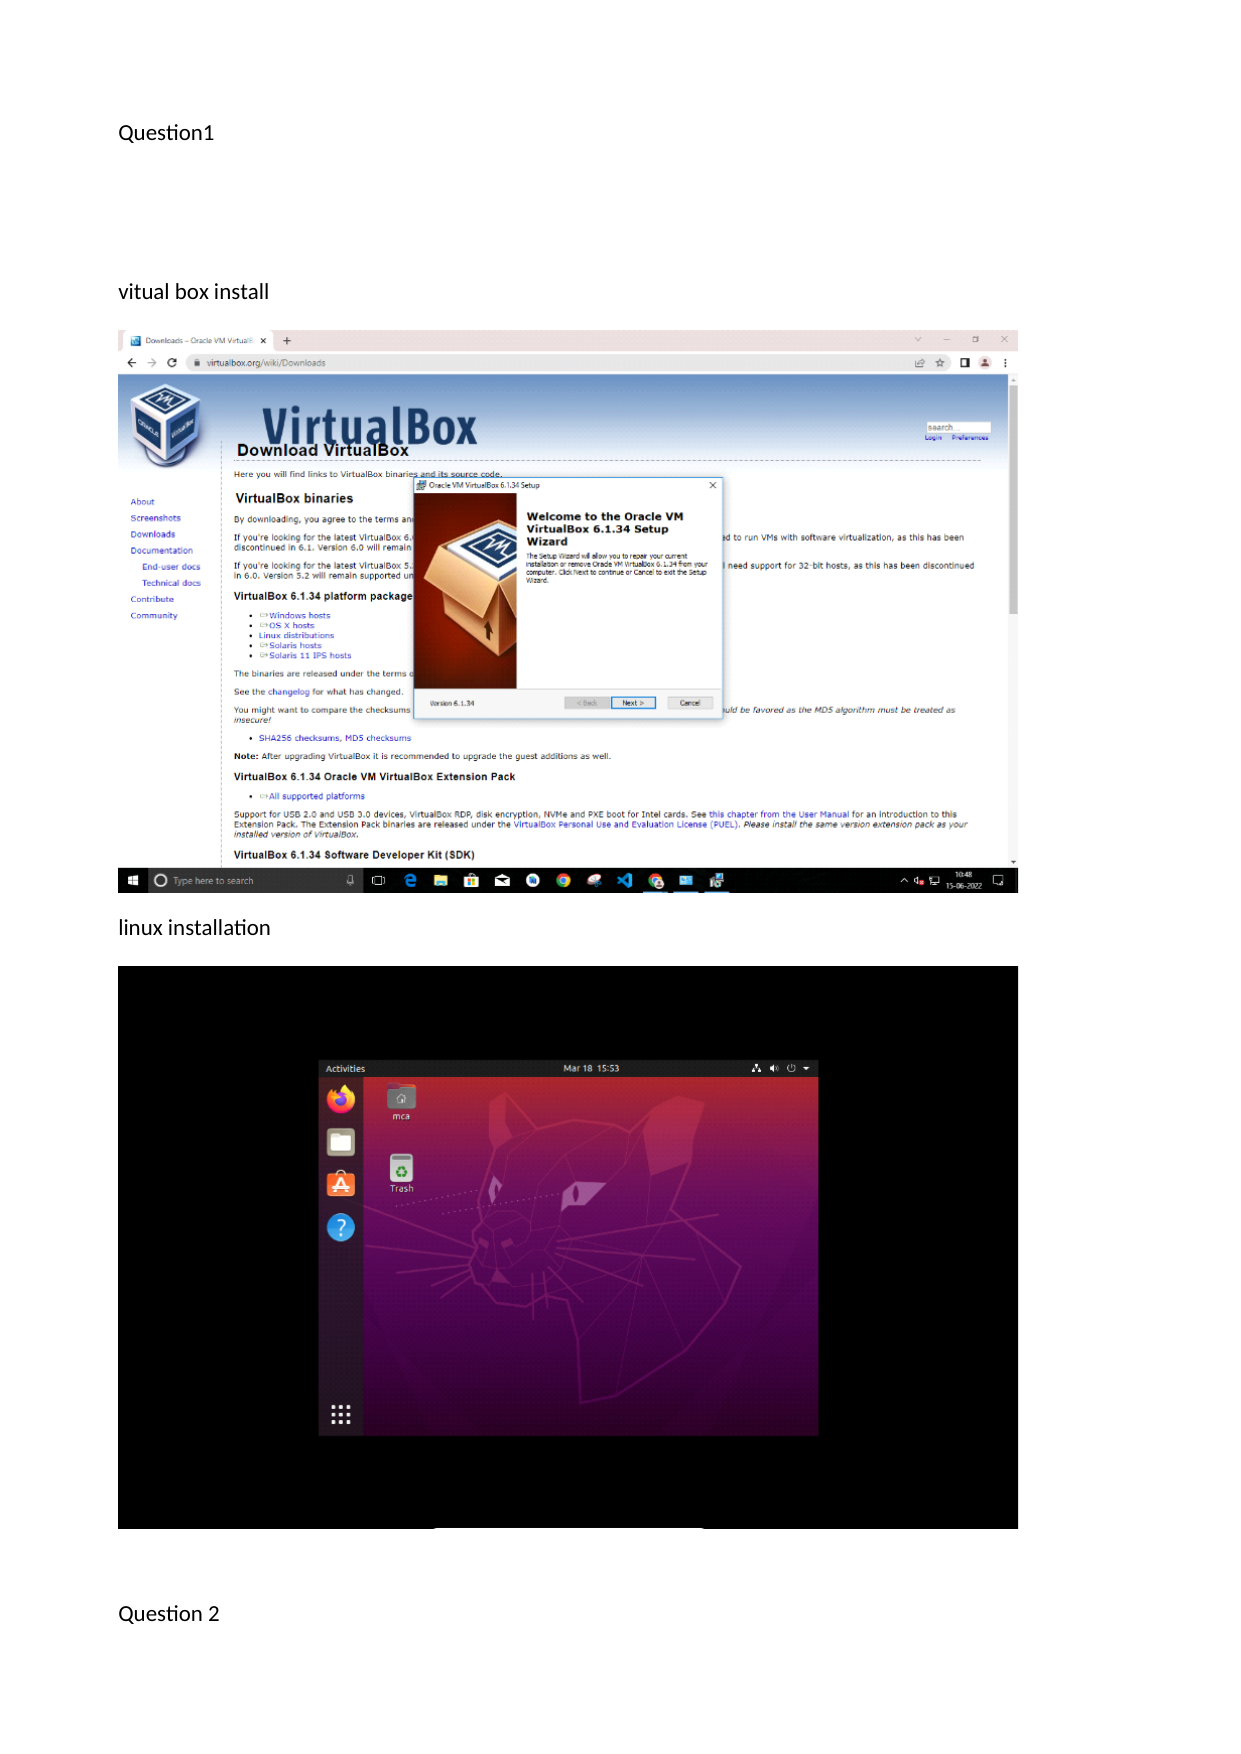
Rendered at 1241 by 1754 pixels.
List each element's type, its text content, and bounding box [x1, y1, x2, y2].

text linux installation [118, 913, 1122, 942]
text vitual box install [118, 277, 1122, 305]
text Question 2 [118, 1599, 1122, 1627]
text Question1 [118, 118, 1122, 146]
